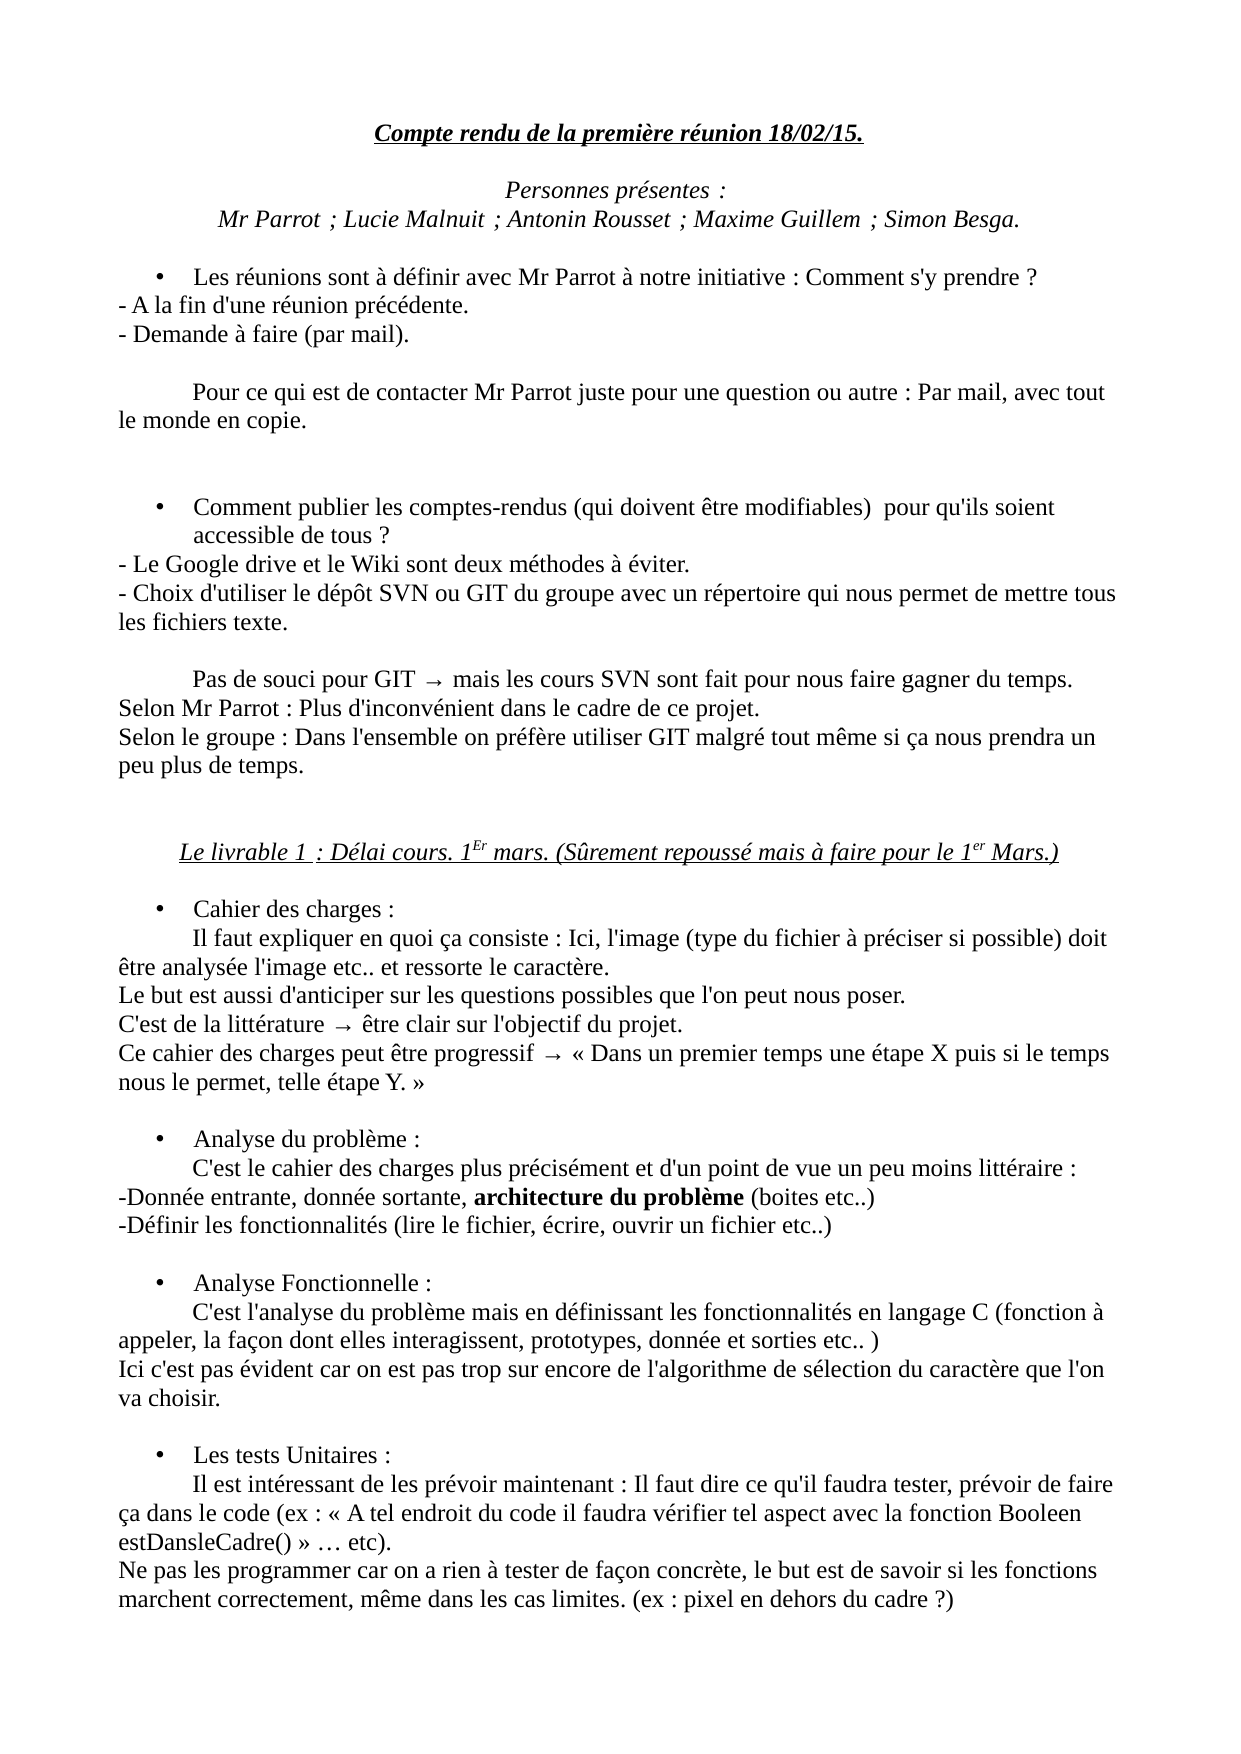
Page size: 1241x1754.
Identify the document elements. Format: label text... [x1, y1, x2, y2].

list Analyse Fonctionnelle : [156, 1268, 1122, 1297]
text Le but est aussi d'anticiper sur les questions possibles que l'on peut nous poser. [118, 981, 1122, 1009]
text Il faut expliquer en quoi ça consiste : Ici, l'image (type du fichier à préciser si possible) doit être analysée l'image etc.. et ressorte le caractère. [118, 923, 1122, 981]
list Cahier des charges : [156, 894, 1122, 923]
text Ce cahier des charges peut être progressif → « Dans un premier temps une étape X puis si le temps nous le permet, telle étape Y. » [118, 1038, 1122, 1096]
text - Choix d'utiliser le dépôt SVN ou GIT du groupe avec un répertoire qui nous permet de mettre tous les fichiers texte. [118, 578, 1122, 636]
text - A la fin d'une réunion précédente. [118, 291, 1122, 319]
text Pas de souci pour GIT → mais les cours SVN sont fait pour nous faire gagner du temps. Selon Mr Parrot : Plus d'inconvénient dans le cadre de ce projet. [118, 664, 1122, 722]
text Mr Parrot ; Lucie Malnuit ; Antonin Rousset ; Maxime Guillem ; Simon Besga. [118, 204, 1122, 233]
list Analyse du problème : [156, 1124, 1122, 1153]
text Il est intéressant de les prévoir maintenant : Il faut dire ce qu'il faudra tester, prévoir de faire ça dans le code (ex : « A tel endroit du code il faudra vérifier tel aspect avec la fonction Booleen estDansleCadre() » … etc). [118, 1469, 1122, 1556]
text - Le Google drive et le Wiki sont deux méthodes à éviter. [118, 549, 1122, 578]
text C'est le cahier des charges plus précisément et d'un point de vue un peu moins littéraire : [118, 1153, 1122, 1182]
text Pour ce qui est de contacter Mr Parrot juste pour une question ou autre : Par mail, avec tout le monde en copie. [118, 377, 1122, 434]
text - Demande à faire (par mail). [118, 319, 1122, 348]
text -Donnée entrante, donnée sortante, architecture du problème (boites etc..) [118, 1182, 1122, 1211]
text Ne pas les programmer car on a rien à tester de façon concrète, le but est de savoir si les fonctions marchent correctement, même dans les cas limites. (ex : pixel en dehors du cadre ?) [118, 1556, 1122, 1613]
text Personnes présentes : [118, 176, 1122, 204]
text Ici c'est pas évident car on est pas trop sur encore de l'algorithme de sélection du caractère que l'on va choisir. [118, 1354, 1122, 1412]
list Les réunions sont à définir avec Mr Parrot à notre initiative : Comment s'y prendre ? [156, 262, 1122, 291]
text -Définir les fonctionnalités (lire le fichier, écrire, ouvrir un fichier etc..) [118, 1211, 1122, 1239]
text C'est l'analyse du problème mais en définissant les fonctionnalités en langage C (fonction à appeler, la façon dont elles interagissent, prototypes, donnée et sorties etc.. ) [118, 1297, 1122, 1354]
text Selon le groupe : Dans l'ensemble on préfère utiliser GIT malgré tout même si ça nous prendra un peu plus de temps. [118, 722, 1122, 779]
list Comment publier les comptes-rendus (qui doivent être modifiables) pour qu'ils soient accessible de tous ? [156, 492, 1122, 549]
text Compte rendu de la première réunion 18/02/15. [118, 118, 1122, 147]
text Le livrable 1 : Délai cours. 1Er mars. (Sûrement repoussé mais à faire pour le 1er Mars.) [118, 837, 1122, 866]
list Les tests Unitaires : [156, 1441, 1122, 1469]
text C'est de la littérature → être clair sur l'objectif du projet. [118, 1009, 1122, 1038]
